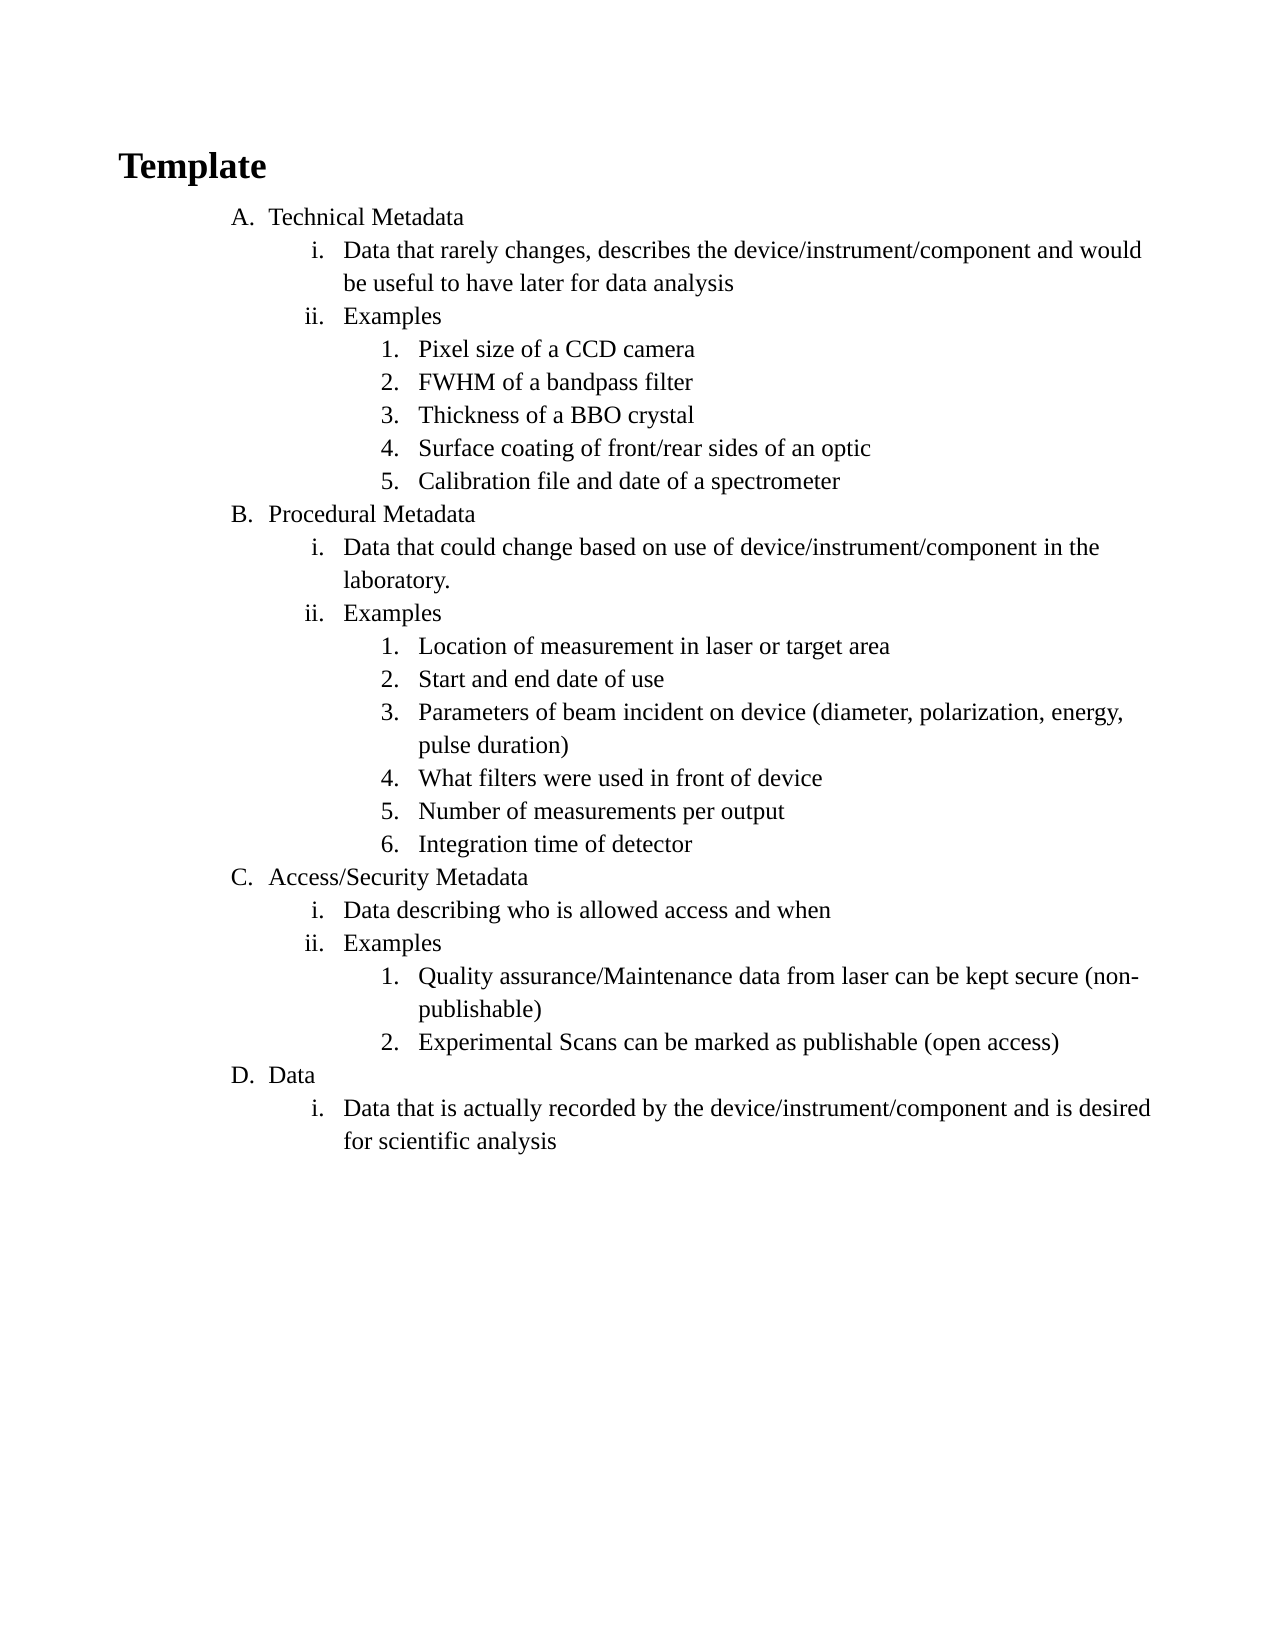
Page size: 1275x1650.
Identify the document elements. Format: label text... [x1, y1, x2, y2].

list Calibration file and date of a spectrometer [381, 466, 1157, 494]
list Access/Security Metadata [231, 862, 1157, 891]
list Procedural Metadata [231, 499, 1157, 528]
list Data that is actually recorded by the device/instrument/component and is desired for scientific analysis [324, 1093, 1157, 1155]
list Data [231, 1060, 1157, 1089]
list Data that rarely changes, describes the device/instrument/component and would be useful to have later for data analysis [324, 235, 1157, 296]
list Data describing who is allowed access and when [324, 895, 1157, 924]
list Integration time of detector [381, 829, 1157, 858]
subtitle Template [118, 143, 1157, 186]
list Start and end date of use [381, 664, 1157, 693]
list Quality assurance/Maintenance data from laser can be kept secure (non-publishable) [381, 961, 1157, 1023]
list Technical Metadata [231, 202, 1157, 230]
list Examples [324, 301, 1157, 329]
list Thickness of a BBO crystal [381, 400, 1157, 428]
list Pixel size of a CCD camera [381, 334, 1157, 362]
list Examples [324, 598, 1157, 627]
list Location of measurement in laser or target area [381, 631, 1157, 660]
list FWHM of a bandpass filter [381, 367, 1157, 396]
list What filters were used in front of device [381, 763, 1157, 792]
list Data that could change based on use of device/instrument/component in the laboratory. [324, 532, 1157, 594]
list Number of measurements per output [381, 796, 1157, 825]
list Examples [324, 928, 1157, 957]
list Surface coating of front/rear sides of an optic [381, 433, 1157, 462]
list Parameters of beam incident on device (diameter, polarization, energy, pulse duration) [381, 697, 1157, 759]
list Experimental Scans can be marked as publishable (open access) [381, 1027, 1157, 1056]
